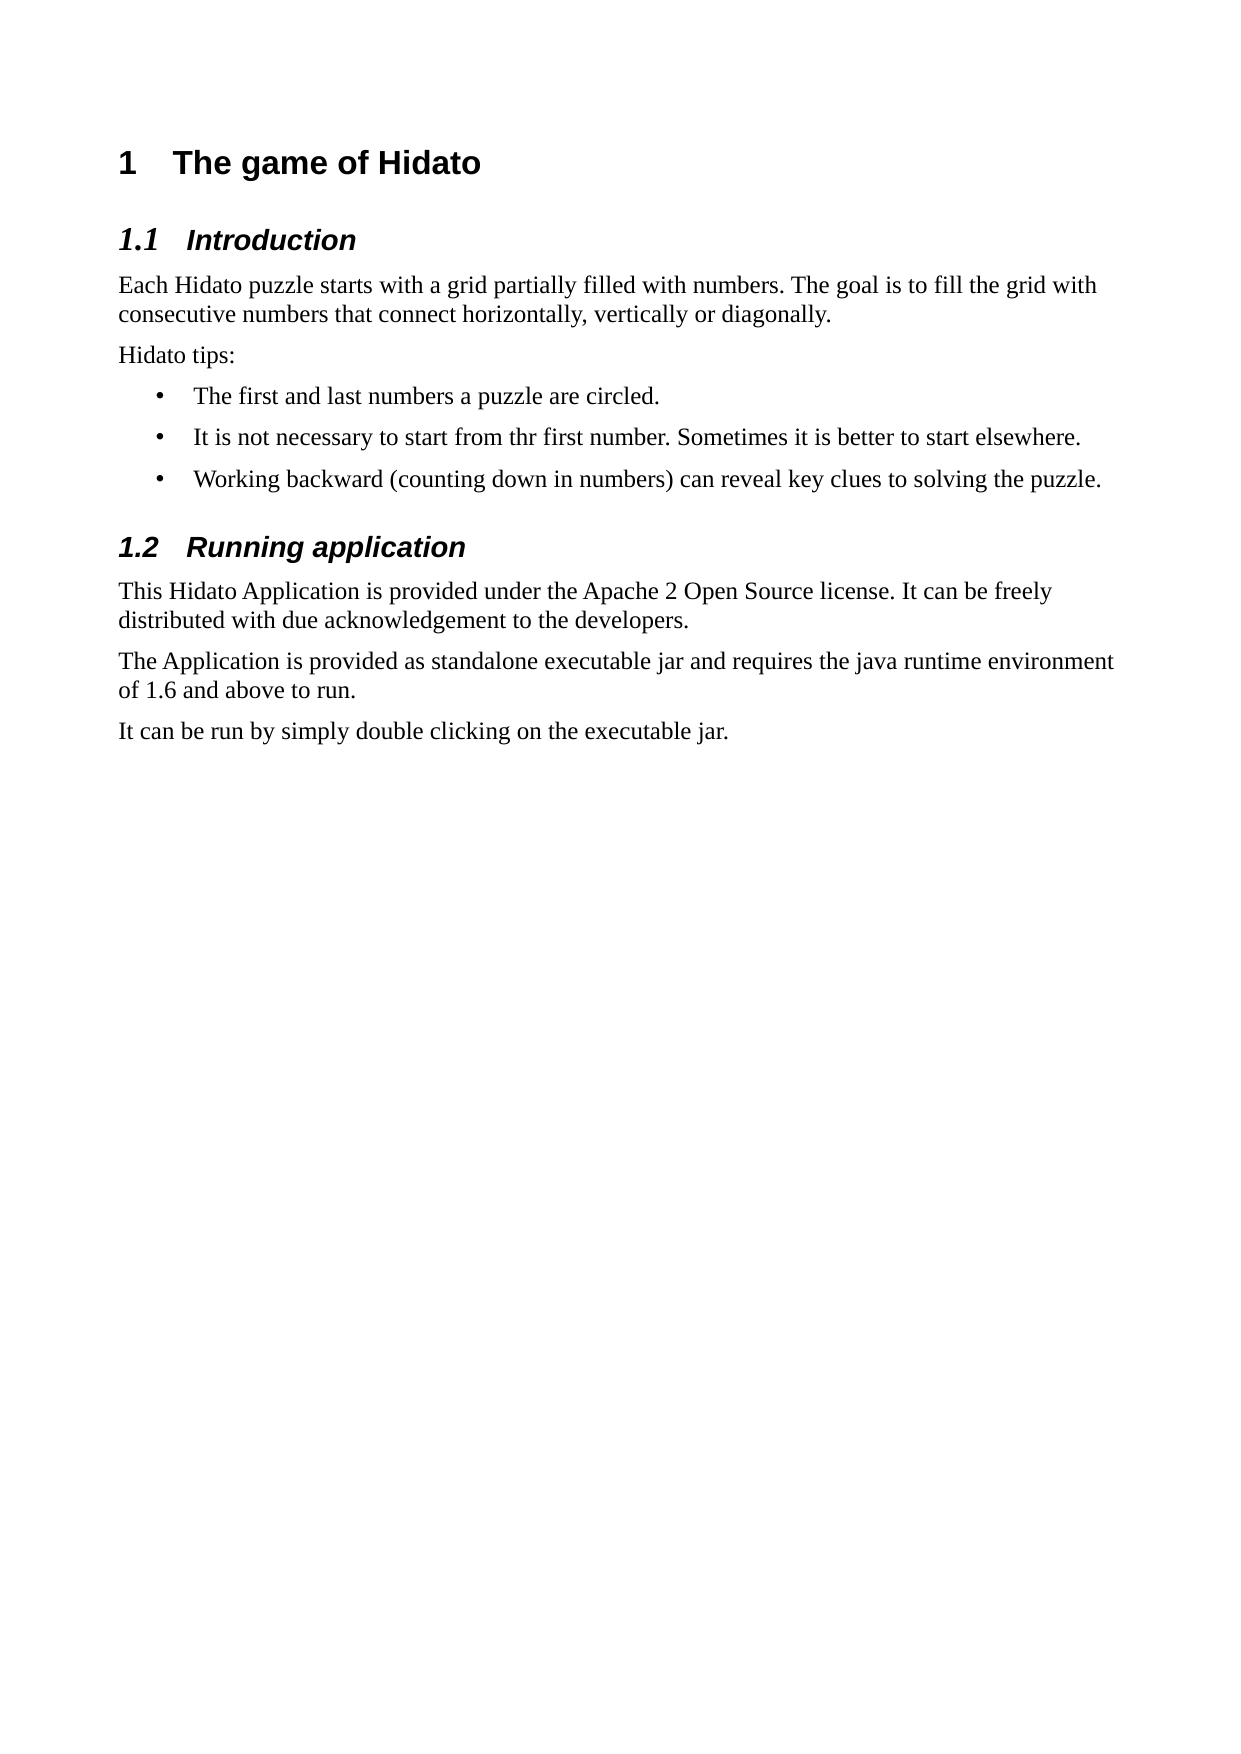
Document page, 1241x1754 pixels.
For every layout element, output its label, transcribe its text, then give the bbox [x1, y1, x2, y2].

subtitle Running application [118, 530, 1122, 563]
subtitle The game of Hidato [118, 143, 1122, 182]
list The first and last numbers a puzzle are circled. [156, 381, 1122, 410]
text The Application is provided as standalone executable jar and requires the java runtime environment of 1.6 and above to run. [118, 646, 1122, 703]
text This Hidato Application is provided under the Apache 2 Open Source license. It can be freely distributed with due acknowledgement to the developers. [118, 576, 1122, 633]
list Working backward (counting down in numbers) can reveal key clues to solving the puzzle. [156, 464, 1122, 492]
text Hidato tips: [118, 340, 1122, 369]
subtitle Introduction [118, 219, 1122, 257]
list It is not necessary to start from thr first number. Sometimes it is better to start elsewhere. [156, 422, 1122, 451]
text It can be run by simply double clicking on the executable jar. [118, 716, 1122, 745]
text Each Hidato puzzle starts with a grid partially filled with numbers. The goal is to fill the grid with consecutive numbers that connect horizontally, vertically or diagonally. [118, 270, 1122, 327]
